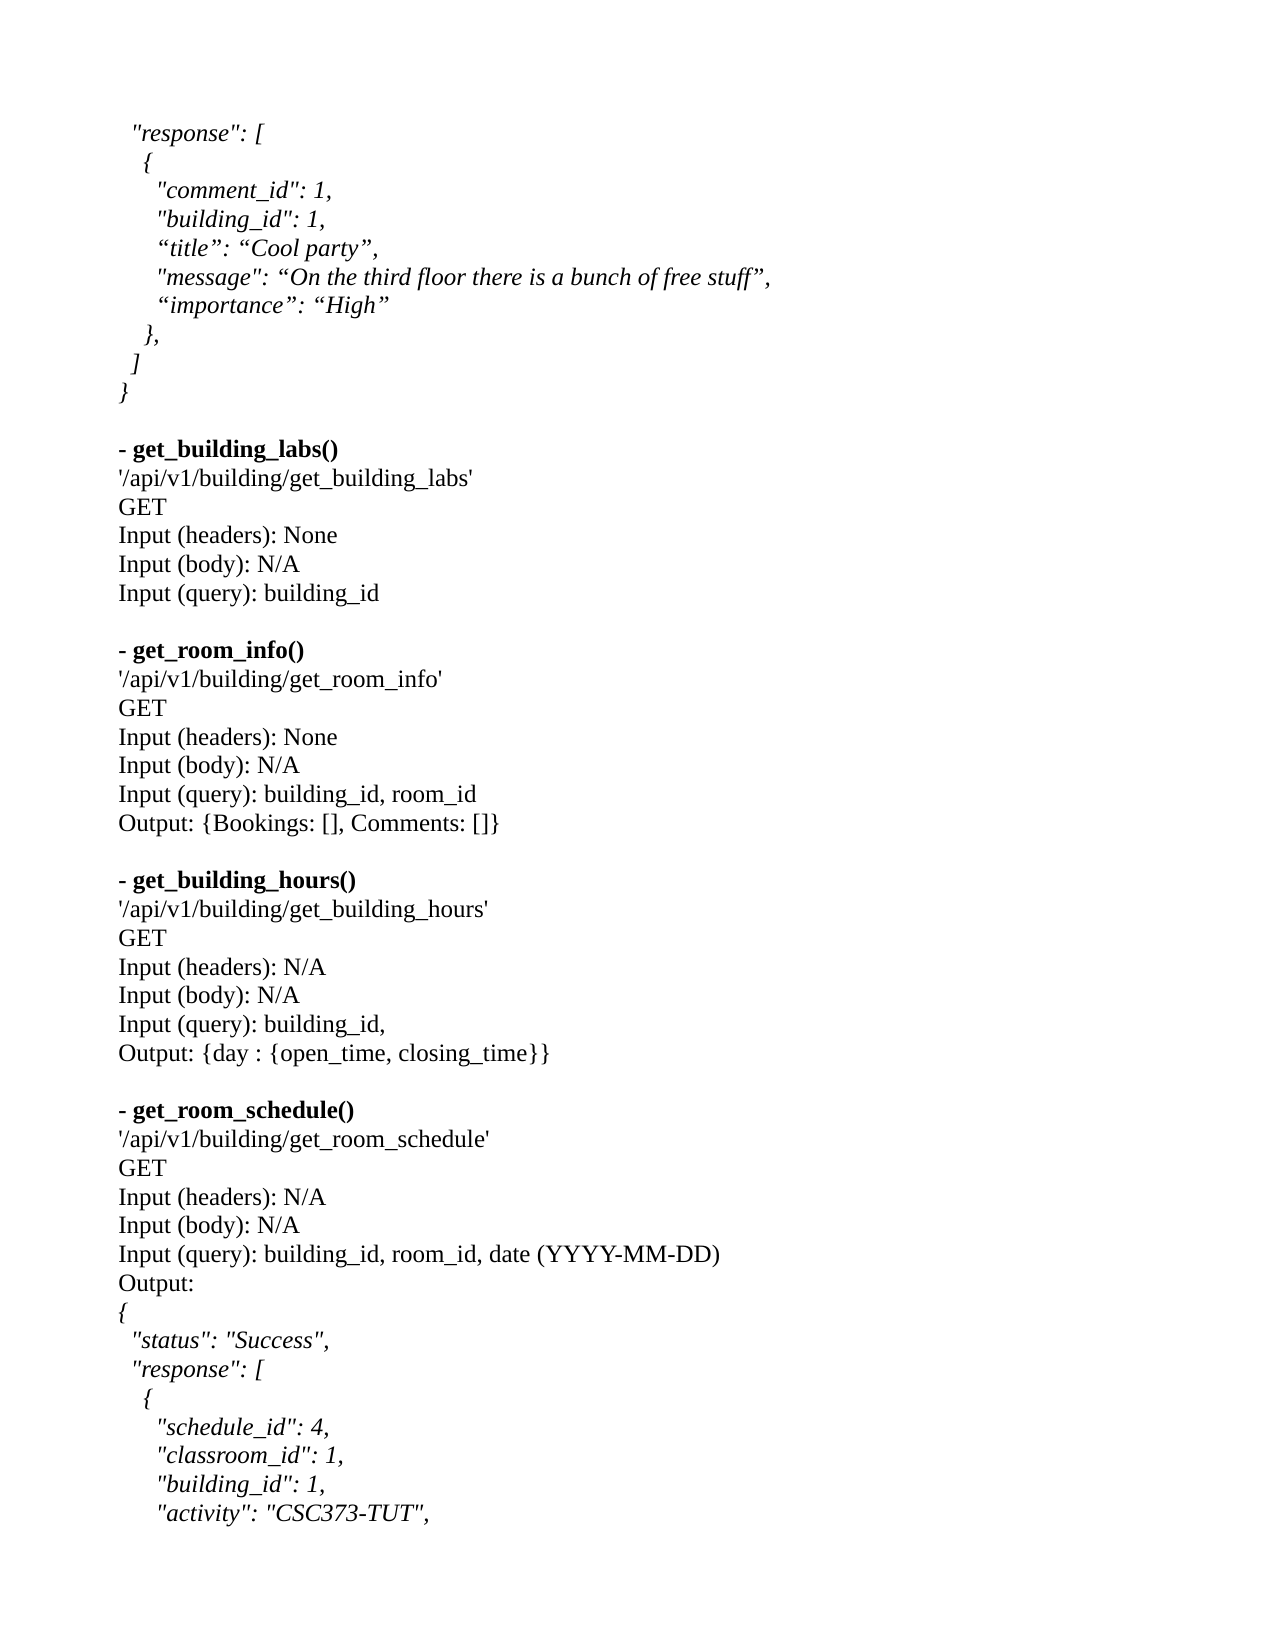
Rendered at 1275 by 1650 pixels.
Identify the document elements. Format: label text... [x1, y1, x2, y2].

text Input (query): building_id, room_id, date (YYYY-MM-DD) [118, 1239, 1157, 1268]
text "response": [ [118, 118, 1157, 147]
text Input (headers): N/A [118, 1182, 1157, 1211]
text - get_room_schedule() [118, 1096, 1157, 1124]
text - get_building_labs() [118, 434, 1157, 463]
text - get_building_hours() [118, 866, 1157, 894]
text Input (headers): None [118, 722, 1157, 751]
text } [118, 377, 1157, 406]
text Output: {day : {open_time, closing_time}} [118, 1038, 1157, 1067]
text - get_room_info() [118, 636, 1157, 664]
text "building_id": 1, [118, 1469, 1157, 1498]
text Output: {Bookings: [], Comments: []} [118, 808, 1157, 837]
text '/api/v1/building/get_room_schedule' [118, 1124, 1157, 1153]
text Output: [118, 1268, 1157, 1297]
text "building_id": 1, [118, 204, 1157, 233]
text GET [118, 693, 1157, 722]
text Input (query): building_id, [118, 1009, 1157, 1038]
text '/api/v1/building/get_building_labs' [118, 463, 1157, 492]
text "message": “On the third floor there is a bunch of free stuff”, [118, 262, 1157, 291]
text '/api/v1/building/get_building_hours' [118, 894, 1157, 923]
text Input (body): N/A [118, 751, 1157, 779]
text “importance”: “High” [118, 291, 1157, 319]
text "response": [ [118, 1354, 1157, 1383]
text "classroom_id": 1, [118, 1441, 1157, 1469]
text ] [118, 348, 1157, 377]
text "schedule_id": 4, [118, 1412, 1157, 1441]
text Input (headers): None [118, 521, 1157, 549]
text Input (query): building_id [118, 578, 1157, 607]
text Input (body): N/A [118, 1211, 1157, 1239]
text { [118, 147, 1157, 176]
text GET [118, 492, 1157, 521]
text Input (body): N/A [118, 549, 1157, 578]
text { [118, 1383, 1157, 1412]
text Input (query): building_id, room_id [118, 779, 1157, 808]
text { [118, 1297, 1157, 1326]
text "activity": "CSC373-TUT", [118, 1498, 1157, 1527]
text Input (headers): N/A [118, 952, 1157, 981]
text Input (body): N/A [118, 981, 1157, 1009]
text GET [118, 1153, 1157, 1182]
text GET [118, 923, 1157, 952]
text }, [118, 319, 1157, 348]
text '/api/v1/building/get_room_info' [118, 664, 1157, 693]
text "comment_id": 1, [118, 176, 1157, 204]
text “title”: “Cool party”, [118, 233, 1157, 262]
text "status": "Success", [118, 1326, 1157, 1354]
